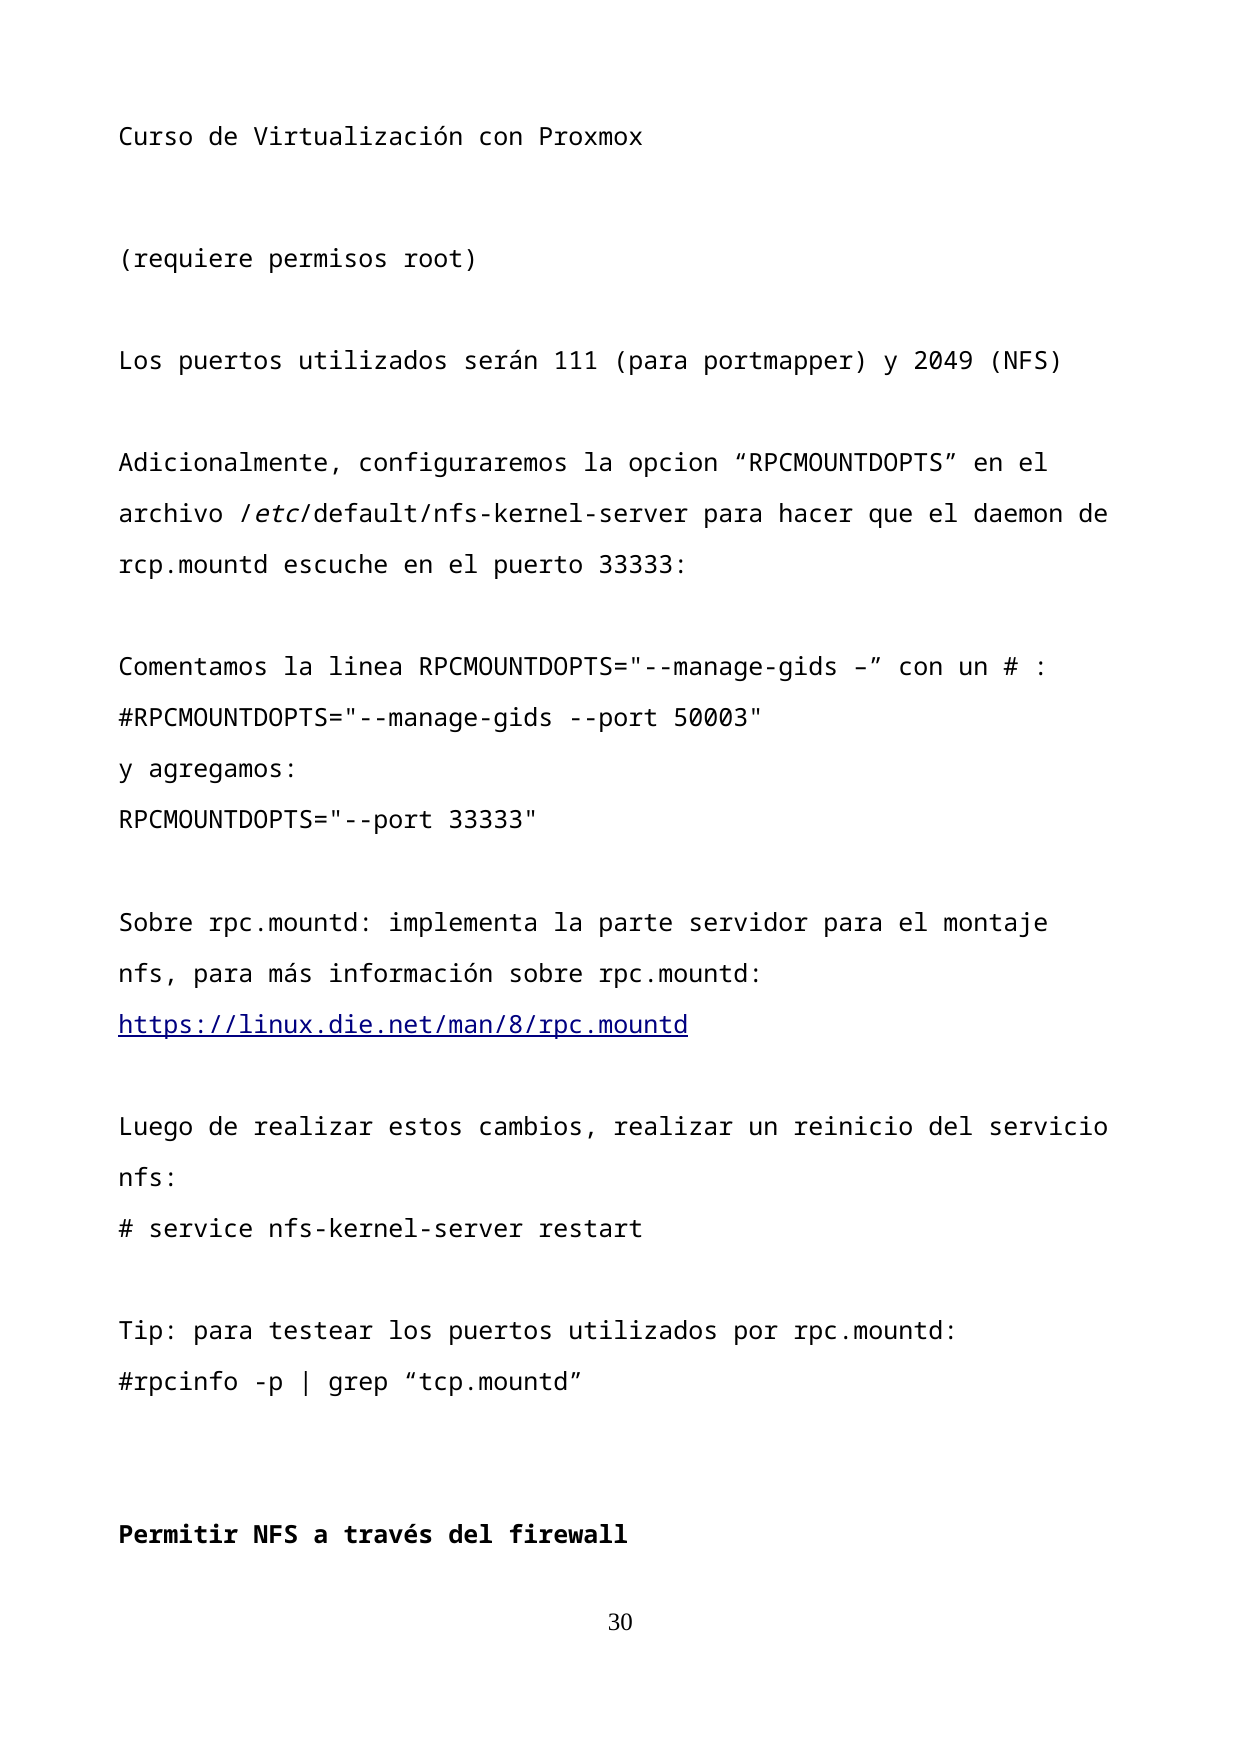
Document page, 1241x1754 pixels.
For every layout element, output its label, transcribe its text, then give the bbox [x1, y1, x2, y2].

text y agregamos: [118, 751, 1122, 785]
text RPCMOUNTDOPTS="--port 33333" [118, 802, 1122, 836]
text Tip: para testear los puertos utilizados por rpc.mountd: [118, 1313, 1122, 1347]
text # service nfs-kernel-server restart [118, 1211, 1122, 1244]
text #RPCMOUNTDOPTS="--manage-gids --port 50003" [118, 700, 1122, 734]
text Luego de realizar estos cambios, realizar un reinicio del servicio nfs: [118, 1108, 1122, 1193]
text Permitir NFS a través del firewall [118, 1517, 1122, 1551]
text Adicionalmente, configuraremos la opcion “RPCMOUNTDOPTS” en el archivo /etc/default/nfs-kernel-server para hacer que el daemon de rcp.mountd escuche en el puerto 33333: [118, 445, 1122, 581]
text Los puertos utilizados serán 111 (para portmapper) y 2049 (NFS) [118, 343, 1122, 377]
text #rpcinfo -p | grep “tcp.mountd” [118, 1364, 1122, 1398]
text Comentamos la linea RPCMOUNTDOPTS="--manage-gids –” con un # : [118, 649, 1122, 683]
text (requiere permisos root) [118, 241, 1122, 275]
text Sobre rpc.mountd: implementa la parte servidor para el montaje nfs, para más información sobre rpc.mountd: https://linux.die.net/man/8/rpc.mountd [118, 904, 1122, 1040]
